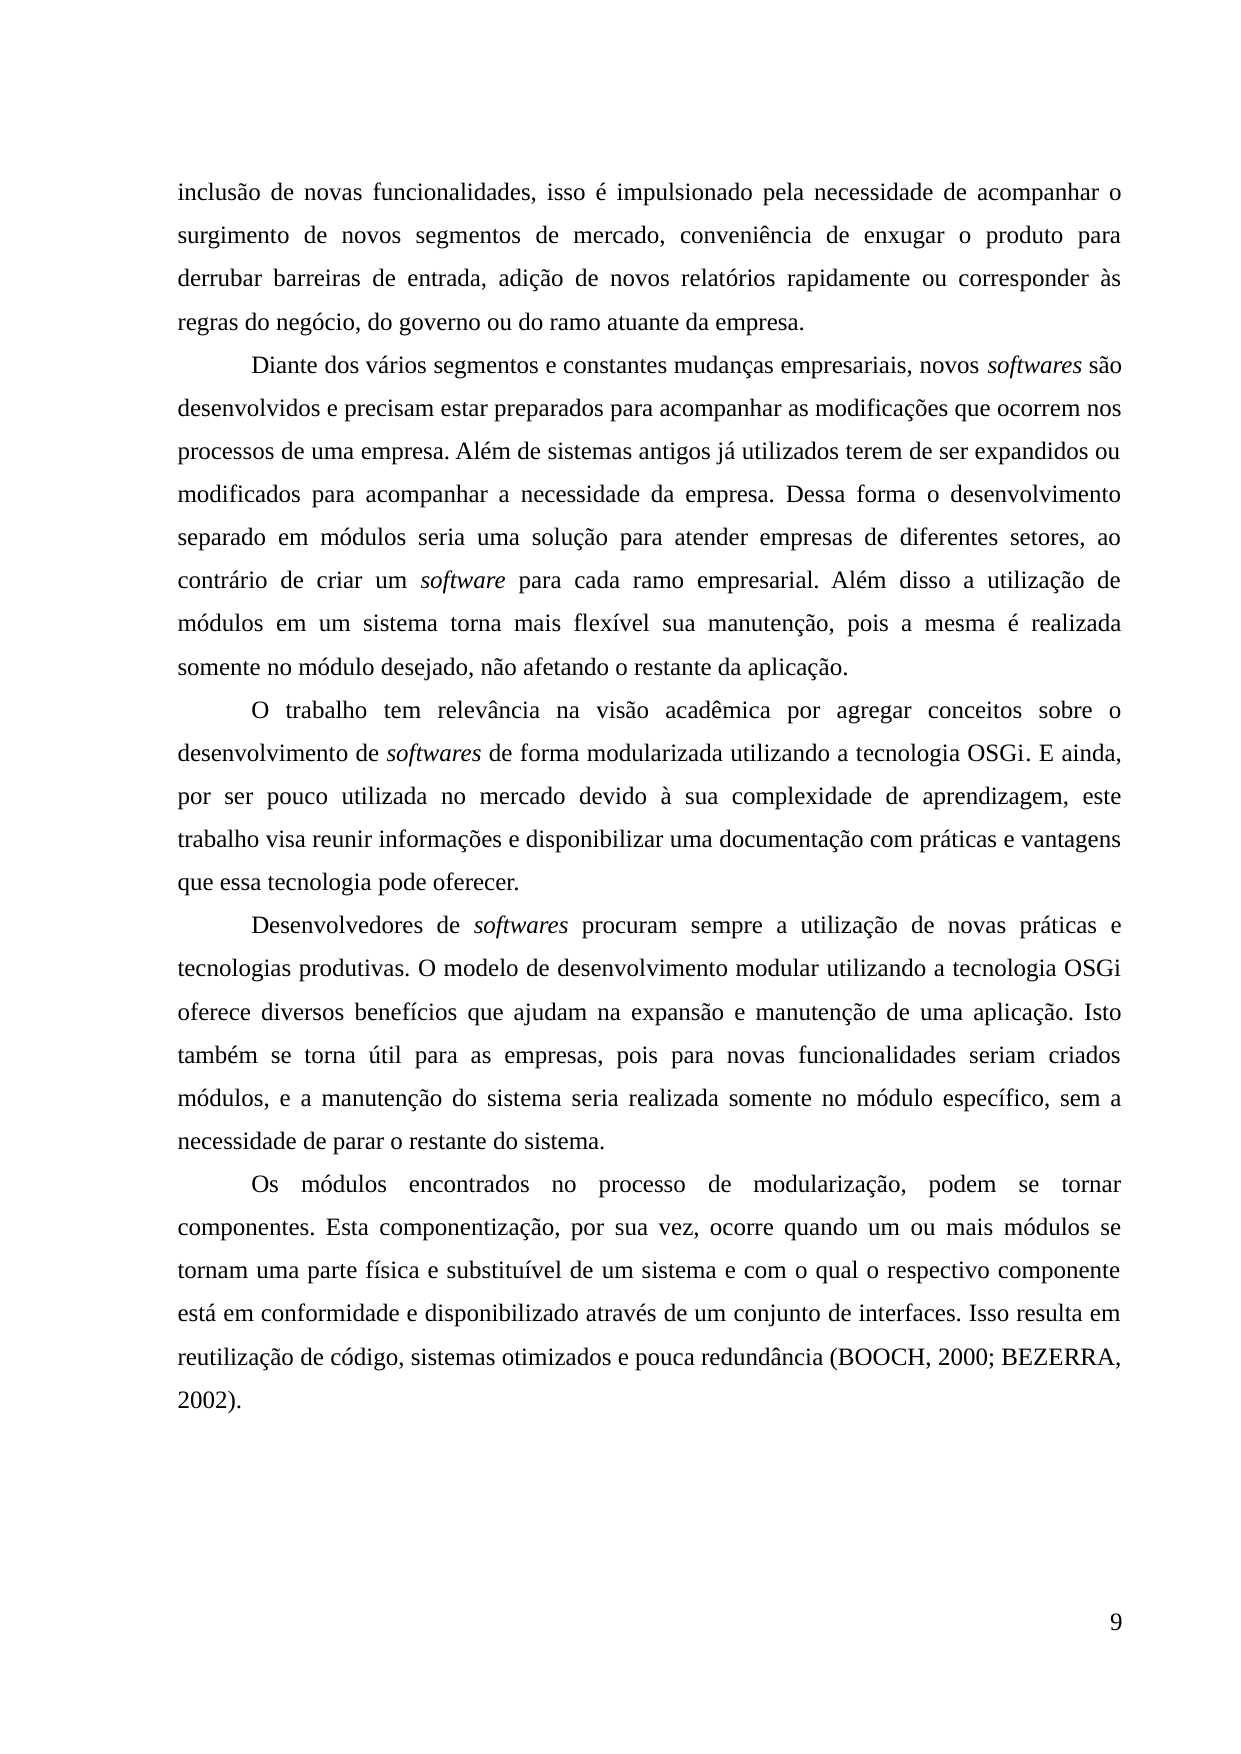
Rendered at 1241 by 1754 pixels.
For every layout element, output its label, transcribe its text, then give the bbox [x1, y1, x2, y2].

text Desenvolvedores de softwares procuram sempre a utilização de novas práticas e tecnologias produtivas. O modelo de desenvolvimento modular utilizando a tecnologia OSGi oferece diversos benefícios que ajudam na expansão e manutenção de uma aplicação. Isto também se torna útil para as empresas, pois para novas funcionalidades seriam criados módulos, e a manutenção do sistema seria realizada somente no módulo específico, sem a necessidade de parar o restante do sistema. [177, 910, 1122, 1155]
text Os módulos encontrados no processo de modularização, podem se tornar componentes. Esta componentização, por sua vez, ocorre quando um ou mais módulos se tornam uma parte física e substituível de um sistema e com o qual o respectivo componente está em conformidade e disponibilizado através de um conjunto de interfaces. Isso resulta em reutilização de código, sistemas otimizados e pouca redundância (BOOCH, 2000; BEZERRA, 2002). [177, 1169, 1122, 1413]
text Diante dos vários segmentos e constantes mudanças empresariais, novos softwares são desenvolvidos e precisam estar preparados para acompanhar as modificações que ocorrem nos processos de uma empresa. Além de sistemas antigos já utilizados terem de ser expandidos ou modificados para acompanhar a necessidade da empresa. Dessa forma o desenvolvimento separado em módulos seria uma solução para atender empresas de diferentes setores, ao contrário de criar um software para cada ramo empresarial. Além disso a utilização de módulos em um sistema torna mais flexível sua manutenção, pois a mesma é realizada somente no módulo desejado, não afetando o restante da aplicação. [177, 350, 1122, 680]
text inclusão de novas funcionalidades, isso é impulsionado pela necessidade de acompanhar o surgimento de novos segmentos de mercado, conveniência de enxugar o produto para derrubar barreiras de entrada, adição de novos relatórios rapidamente ou corresponder às regras do negócio, do governo ou do ramo atuante da empresa. [177, 177, 1122, 335]
text O trabalho tem relevância na visão acadêmica por agregar conceitos sobre o desenvolvimento de softwares de forma modularizada utilizando a tecnologia OSGi. E ainda, por ser pouco utilizada no mercado devido à sua complexidade de aprendizagem, este trabalho visa reunir informações e disponibilizar uma documentação com práticas e vantagens que essa tecnologia pode oferecer. [177, 695, 1122, 896]
